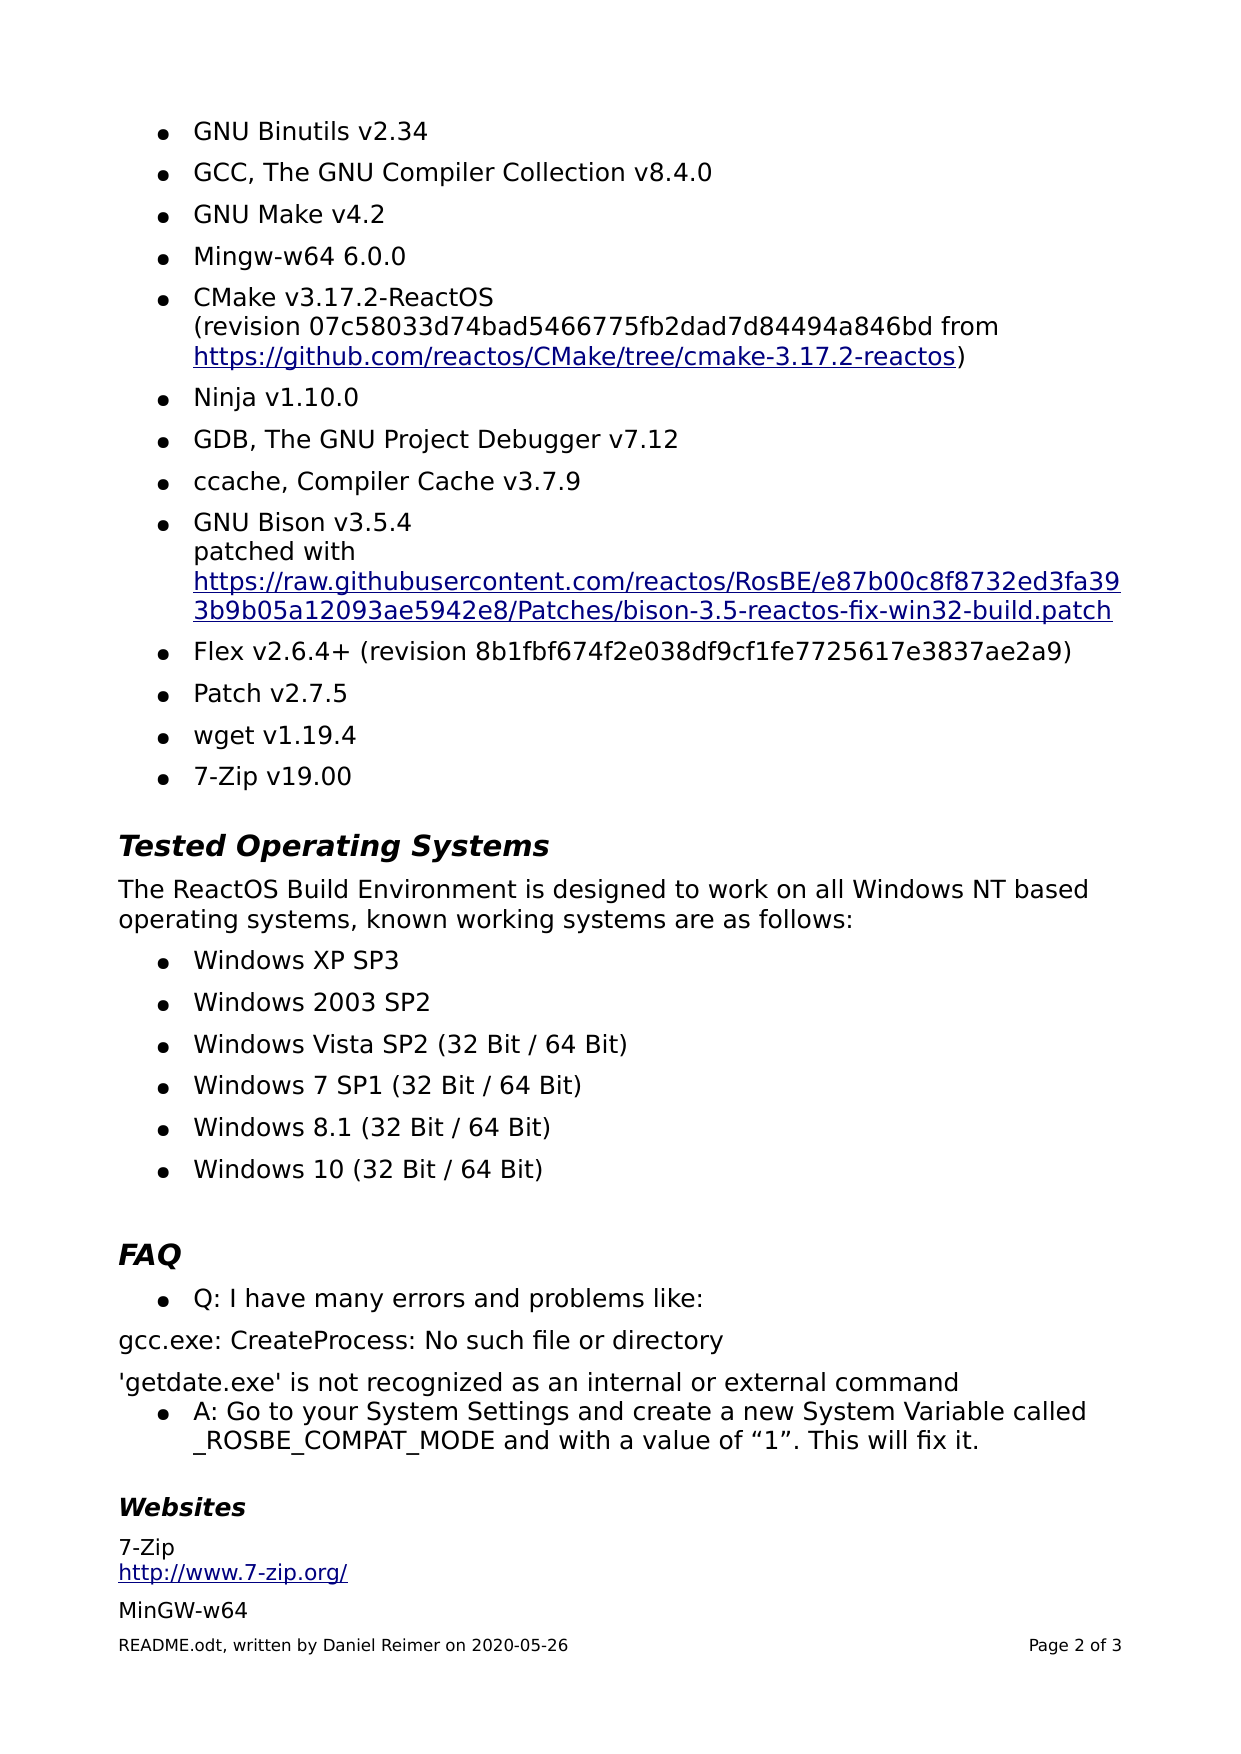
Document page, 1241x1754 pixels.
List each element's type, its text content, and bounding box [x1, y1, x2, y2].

list ccache, Compiler Cache v3.7.9 [156, 467, 1122, 496]
list 7-Zip v19.00 [156, 762, 1122, 792]
text 7-Zip http://www.7-zip.org/ [118, 1534, 1122, 1586]
list A: Go to your System Settings and create a new System Variable called _ROSBE_COMPAT_MODE and with a value of “1”. This will fix it. [156, 1397, 1122, 1455]
list GDB, The GNU Project Debugger v7.12 [156, 425, 1122, 454]
list Windows 10 (32 Bit / 64 Bit) [156, 1155, 1122, 1184]
list Q: I have many errors and problems like: [156, 1284, 1122, 1314]
text FAQ [118, 1238, 1122, 1272]
list Flex v2.6.4+ (revision 8b1fbf674f2e038df9cf1fe7725617e3837ae2a9) [156, 637, 1122, 667]
list Windows 8.1 (32 Bit / 64 Bit) [156, 1113, 1122, 1142]
list Windows 7 SP1 (32 Bit / 64 Bit) [156, 1071, 1122, 1101]
subtitle Tested Operating Systems [118, 829, 1122, 863]
list GNU Make v4.2 [156, 200, 1122, 229]
list Patch v2.7.5 [156, 679, 1122, 708]
list Windows XP SP3 [156, 946, 1122, 976]
subtitle Websites [118, 1493, 1122, 1522]
list Windows Vista SP2 (32 Bit / 64 Bit) [156, 1030, 1122, 1059]
text MinGW-w64 [118, 1598, 1122, 1624]
text The ReactOS Build Environment is designed to work on all Windows NT based operating systems, known working systems are as follows: [118, 876, 1122, 934]
list Ninja v1.10.0 [156, 383, 1122, 412]
text gcc.exe: CreateProcess: No such file or directory [118, 1326, 1122, 1355]
text 'getdate.exe' is not recognized as an internal or external command [118, 1368, 1122, 1397]
list GNU Bison v3.5.4 patched with https://raw.githubusercontent.com/reactos/RosBE/e87b00c8f8732ed3fa393b9b05a12093ae5942e8/Patches/bison-3.5-reactos-fix-win32-build.patch [156, 508, 1122, 625]
list Mingw-w64 6.0.0 [156, 242, 1122, 271]
list wget v1.19.4 [156, 721, 1122, 750]
list GNU Binutils v2.34 [156, 117, 1122, 146]
list CMake v3.17.2-ReactOS (revision 07c58033d74bad5466775fb2dad7d84494a846bd from https://github.com/reactos/CMake/tree/cmake-3.17.2-reactos) [156, 283, 1122, 371]
list GCC, The GNU Compiler Collection v8.4.0 [156, 158, 1122, 187]
list Windows 2003 SP2 [156, 988, 1122, 1017]
